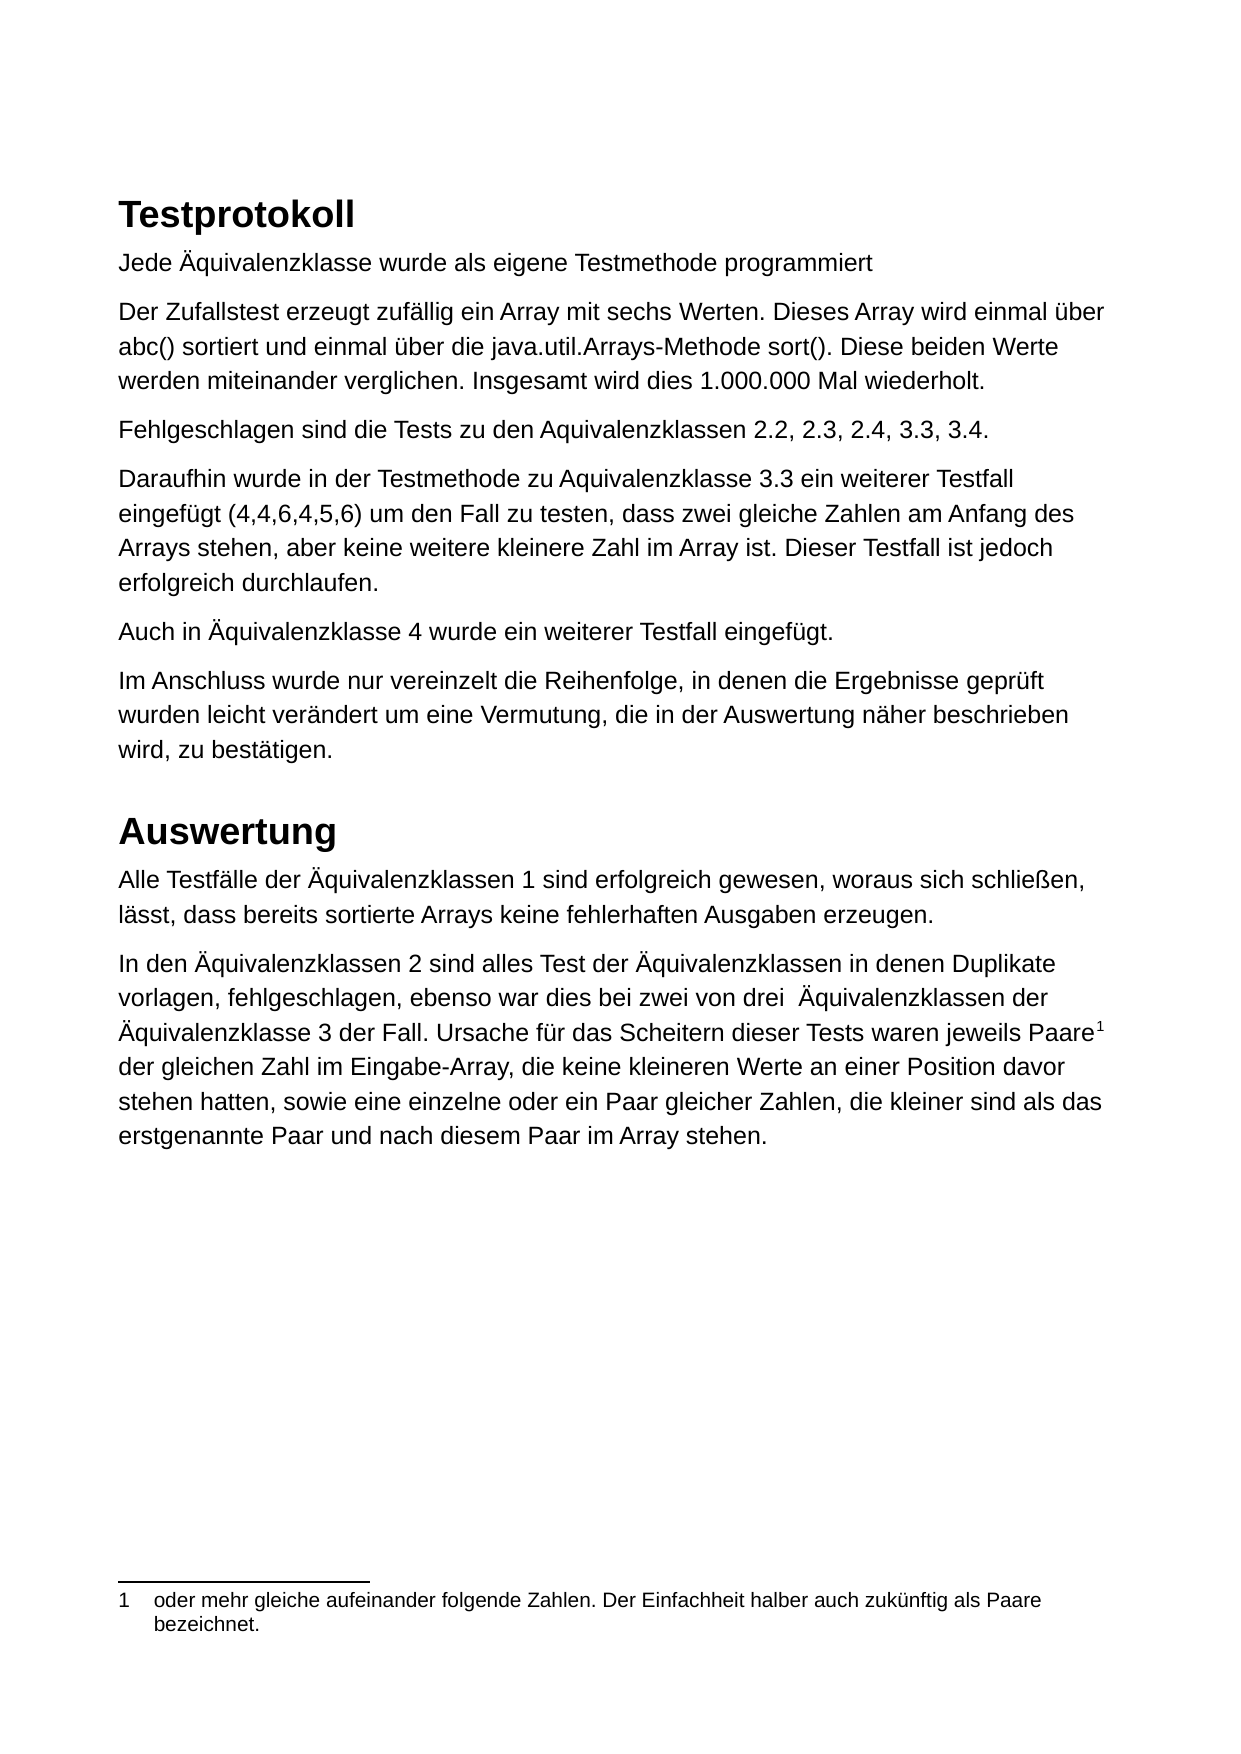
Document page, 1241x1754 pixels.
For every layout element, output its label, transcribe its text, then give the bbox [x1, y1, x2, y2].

text Jede Äquivalenzklasse wurde als eigene Testmethode programmiert [118, 248, 1122, 277]
text Der Zufallstest erzeugt zufällig ein Array mit sechs Werten. Dieses Array wird einmal über abc() sortiert und einmal über die java.util.Arrays-Methode sort(). Diese beiden Werte werden miteinander verglichen. Insgesamt wird dies 1.000.000 Mal wiederholt. [118, 297, 1122, 395]
subtitle Testprotokoll [118, 192, 1122, 236]
text Daraufhin wurde in der Testmethode zu Aquivalenzklasse 3.3 ein weiterer Testfall eingefügt (4,4,6,4,5,6) um den Fall zu testen, dass zwei gleiche Zahlen am Anfang des Arrays stehen, aber keine weitere kleinere Zahl im Array ist. Dieser Testfall ist jedoch erfolgreich durchlaufen. [118, 464, 1122, 597]
text Im Anschluss wurde nur vereinzelt die Reihenfolge, in denen die Ergebnisse geprüft wurden leicht verändert um eine Vermutung, die in der Auswertung näher beschrieben wird, zu bestätigen. [118, 666, 1122, 764]
text In den Äquivalenzklassen 2 sind alles Test der Äquivalenzklassen in denen Duplikate vorlagen, fehlgeschlagen, ebenso war dies bei zwei von drei Äquivalenzklassen der Äquivalenzklasse 3 der Fall. Ursache für das Scheitern dieser Tests waren jeweils Paare der gleichen Zahl im Eingabe-Array, die keine kleineren Werte an einer Position davor stehen hatten, sowie eine einzelne oder ein Paar gleicher Zahlen, die kleiner sind als das erstgenannte Paar und nach diesem Paar im Array stehen. [118, 949, 1122, 1150]
text Auch in Äquivalenzklasse 4 wurde ein weiterer Testfall eingefügt. [118, 617, 1122, 646]
text Fehlgeschlagen sind die Tests zu den Aquivalenzklassen 2.2, 2.3, 2.4, 3.3, 3.4. [118, 415, 1122, 444]
subtitle Auswertung [118, 809, 1122, 853]
text oder mehr gleiche aufeinander folgende Zahlen. Der Einfachheit halber auch zukünftig als Paare bezeichnet. [118, 1588, 1122, 1636]
text Alle Testfälle der Äquivalenzklassen 1 sind erfolgreich gewesen, woraus sich schließen, lässt, dass bereits sortierte Arrays keine fehlerhaften Ausgaben erzeugen. [118, 865, 1122, 928]
